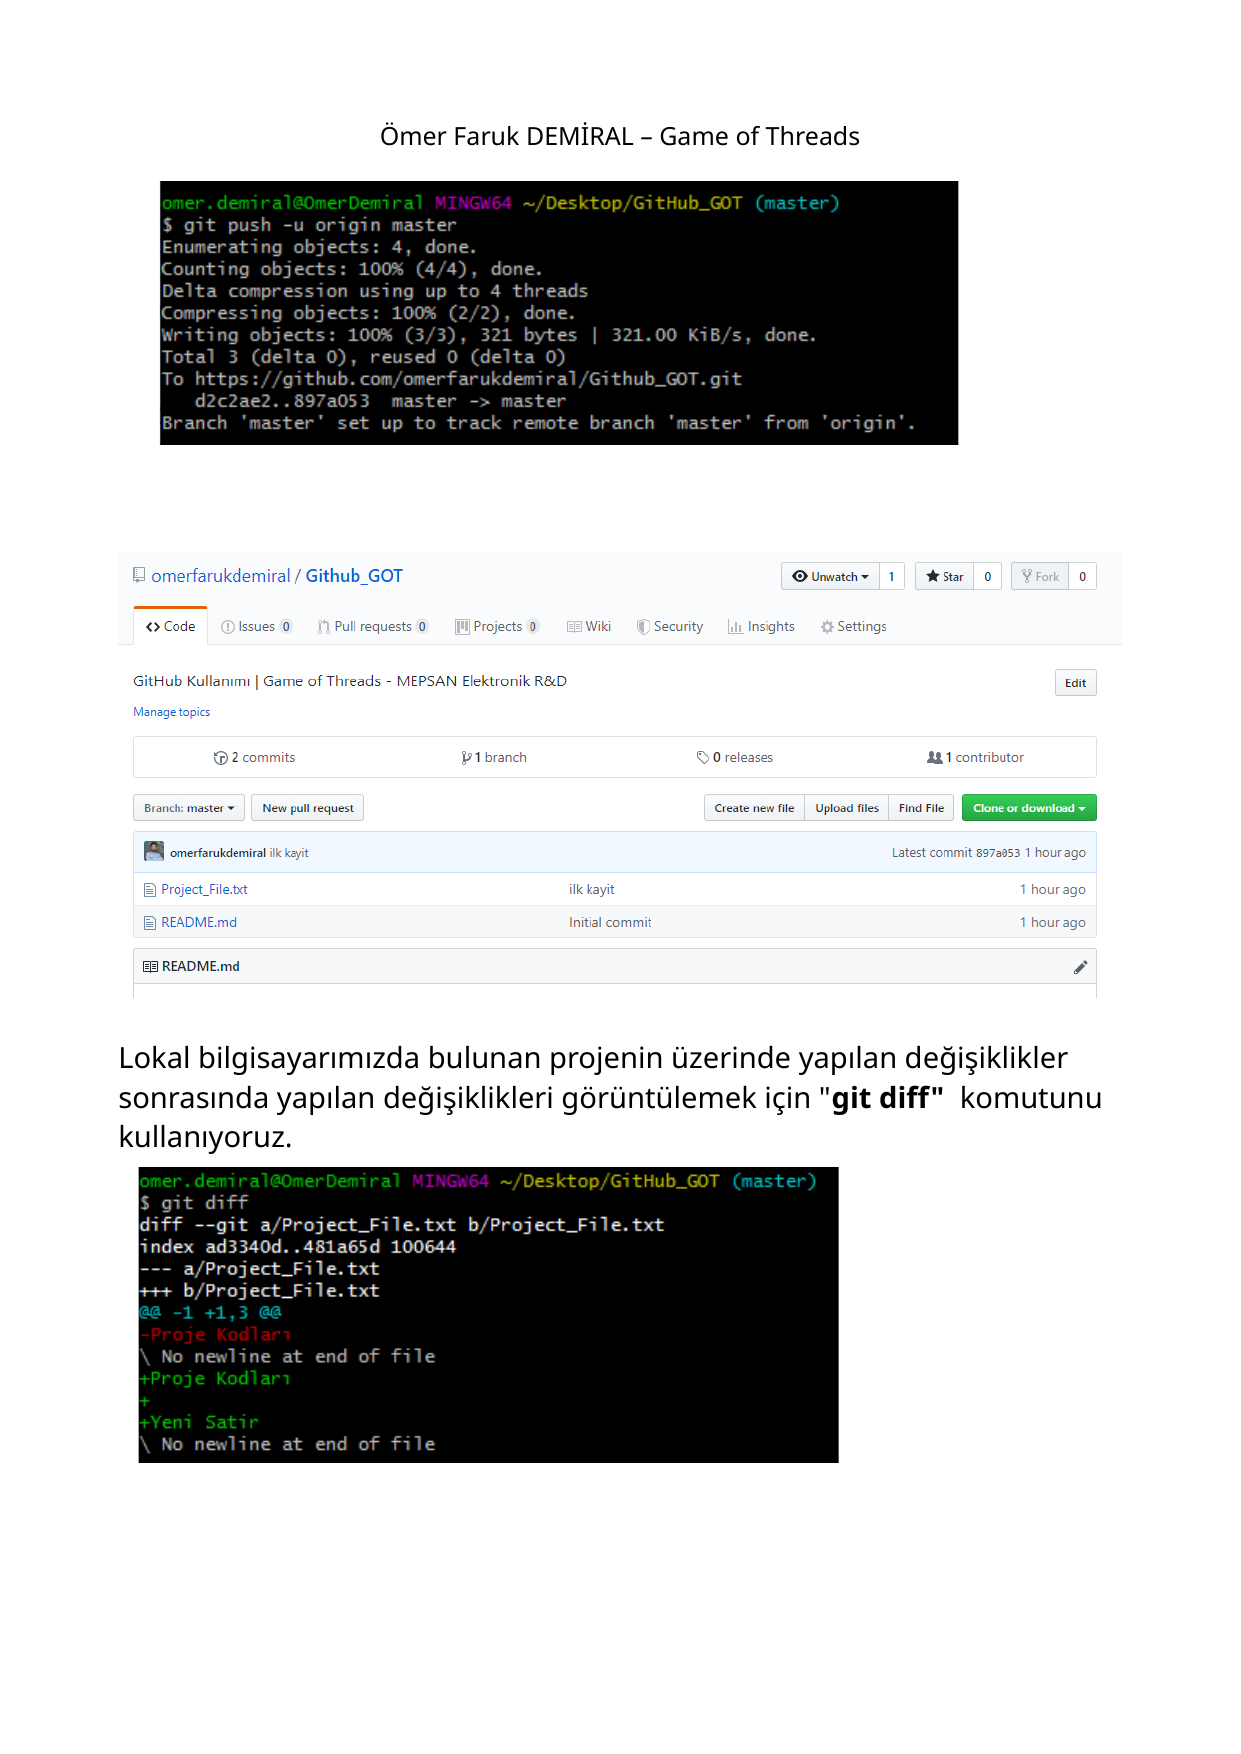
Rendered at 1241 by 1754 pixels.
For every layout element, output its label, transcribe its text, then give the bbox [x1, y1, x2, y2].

picture [118, 552, 1122, 998]
picture [159, 181, 959, 445]
picture [138, 1167, 839, 1463]
text Lokal bilgisayarımızda bulunan projenin üzerinde yapılan değişiklikler sonrasında yapılan değişiklikleri görüntülemek için "git diff" komutunu kullanıyoruz. [118, 1037, 1122, 1156]
